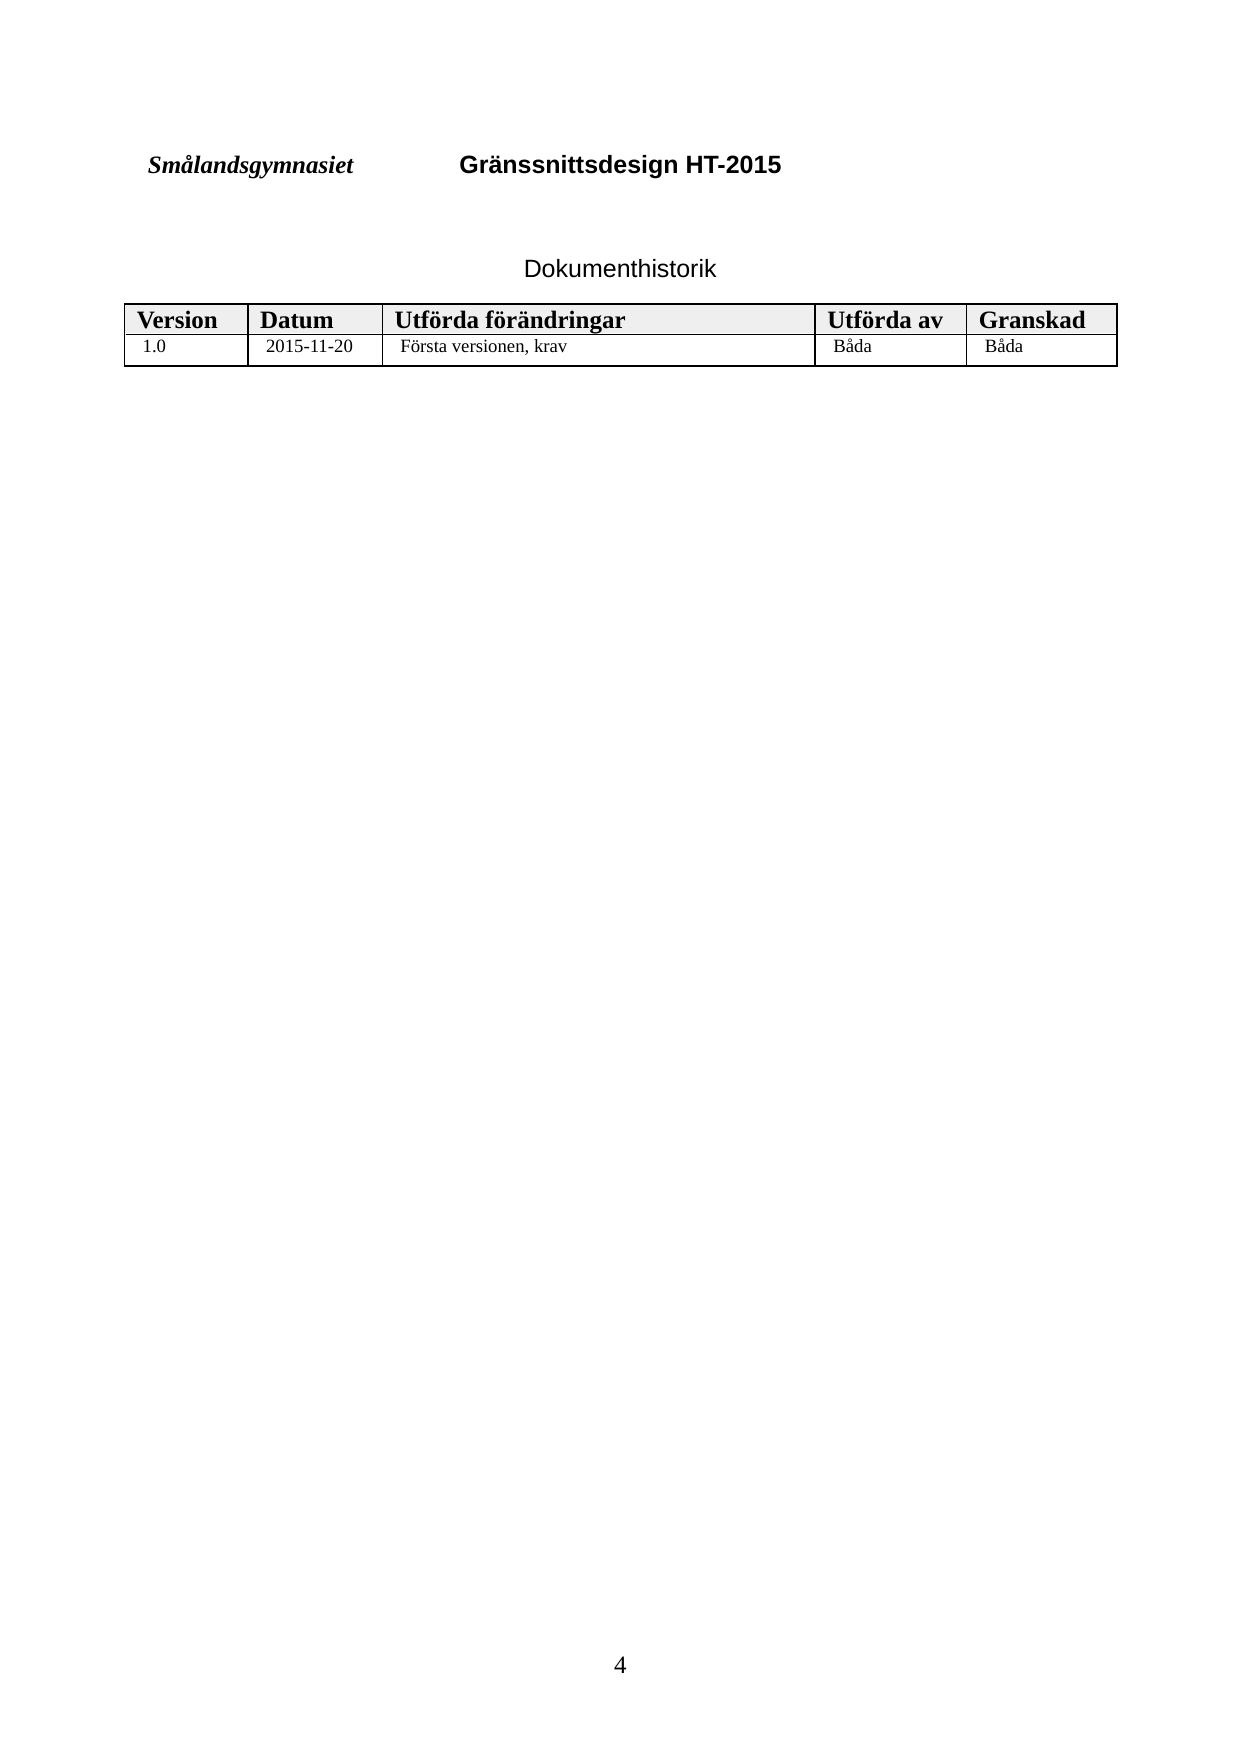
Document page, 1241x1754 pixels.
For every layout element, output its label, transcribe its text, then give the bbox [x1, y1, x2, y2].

table_cell Första versionen, krav [383, 335, 814, 365]
text Dokumenthistorik [148, 253, 1092, 282]
table_cell 1.0 [125, 335, 247, 365]
table_cell Båda [816, 335, 966, 365]
table_header Utförda förändringar [383, 305, 814, 333]
table_cell Båda [967, 335, 1116, 365]
table_cell 2015-11-20 [249, 335, 382, 365]
table_header Granskad [967, 305, 1116, 333]
table_header Utförda av [816, 305, 966, 333]
table_header Version [125, 305, 247, 333]
table_header Datum [249, 305, 382, 333]
